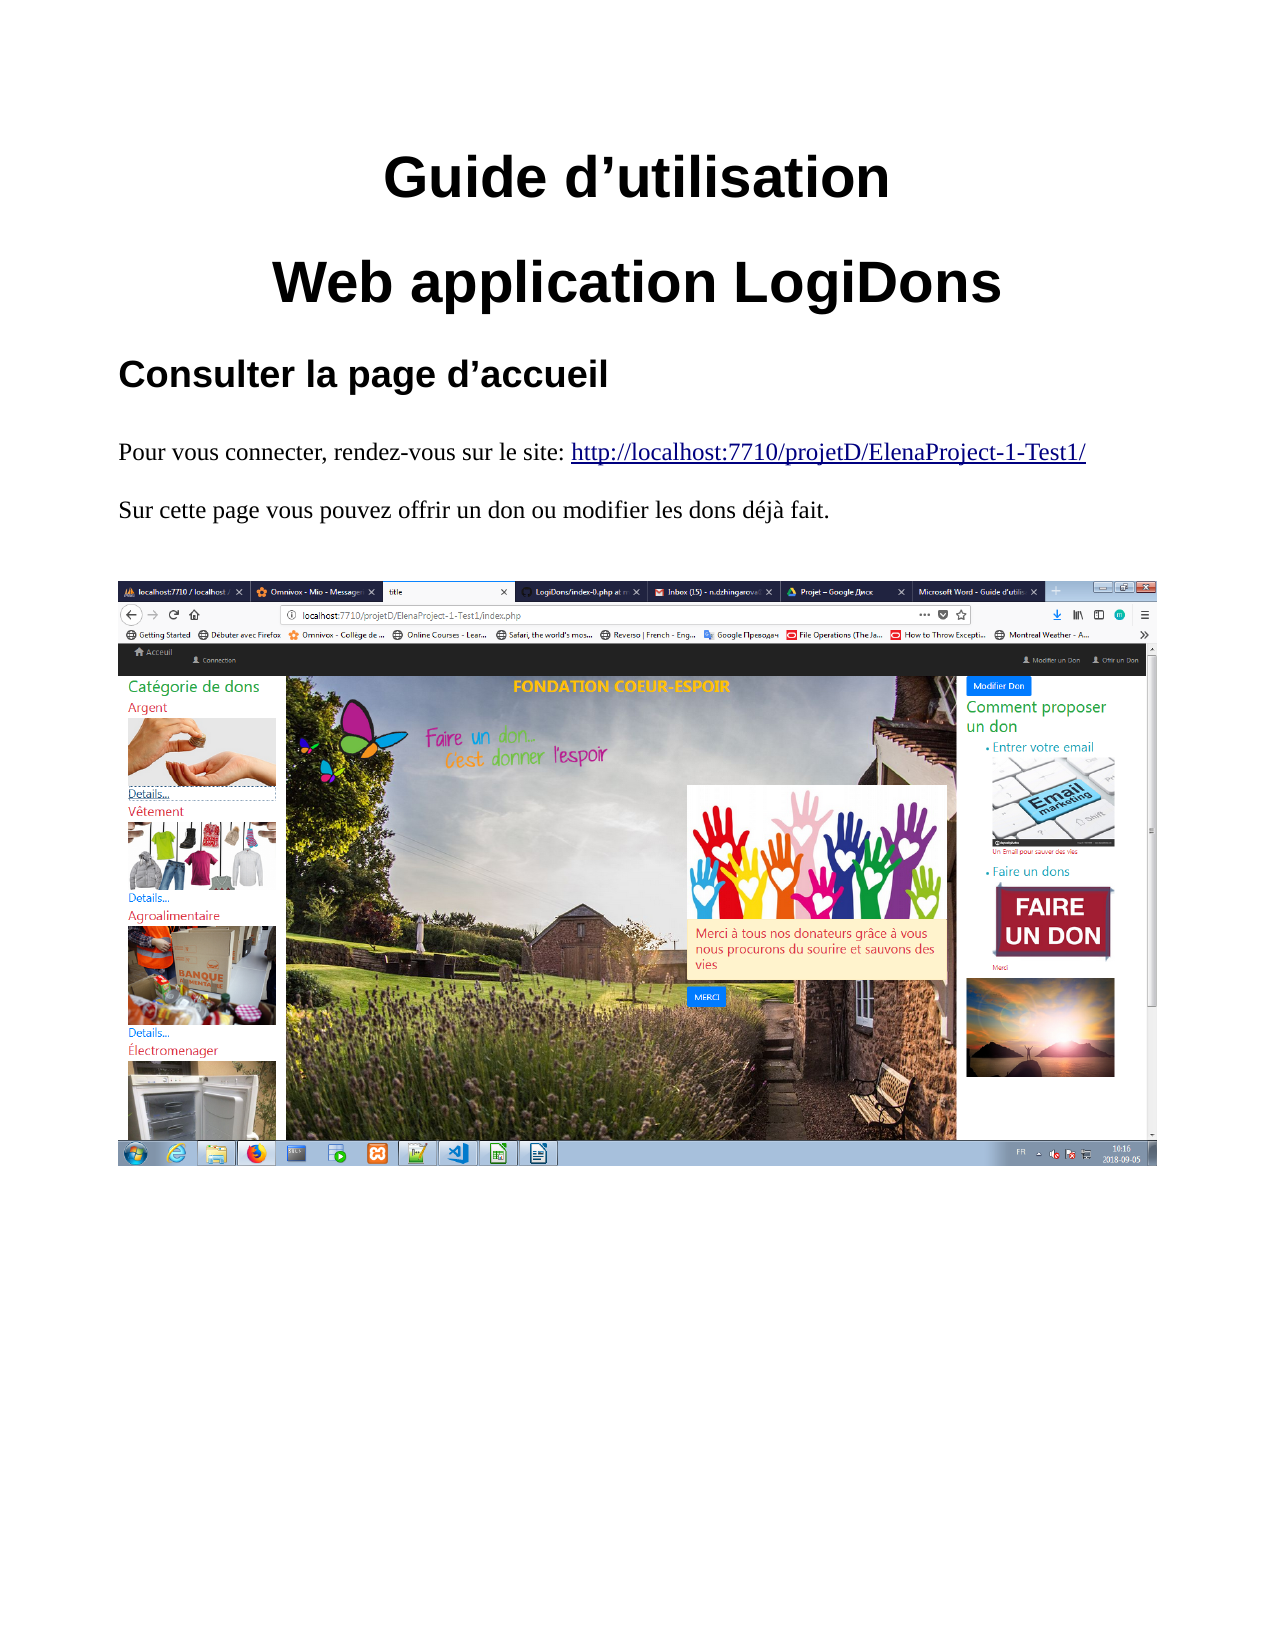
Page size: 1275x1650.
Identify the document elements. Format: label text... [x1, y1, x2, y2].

text Sur cette page vous pouvez offrir un don ou modifier les dons déjà fait. [118, 495, 1157, 523]
picture [118, 581, 1157, 1166]
subtitle Consulter la page d’accueil [118, 352, 1157, 396]
title Guide d’utilisation [118, 143, 1157, 210]
title Web application LogiDons [118, 248, 1157, 315]
text Pour vous connecter, rendez-vous sur le site: http://localhost:7710/projetD/ElenaProject-1-Test1/ [118, 437, 1157, 466]
